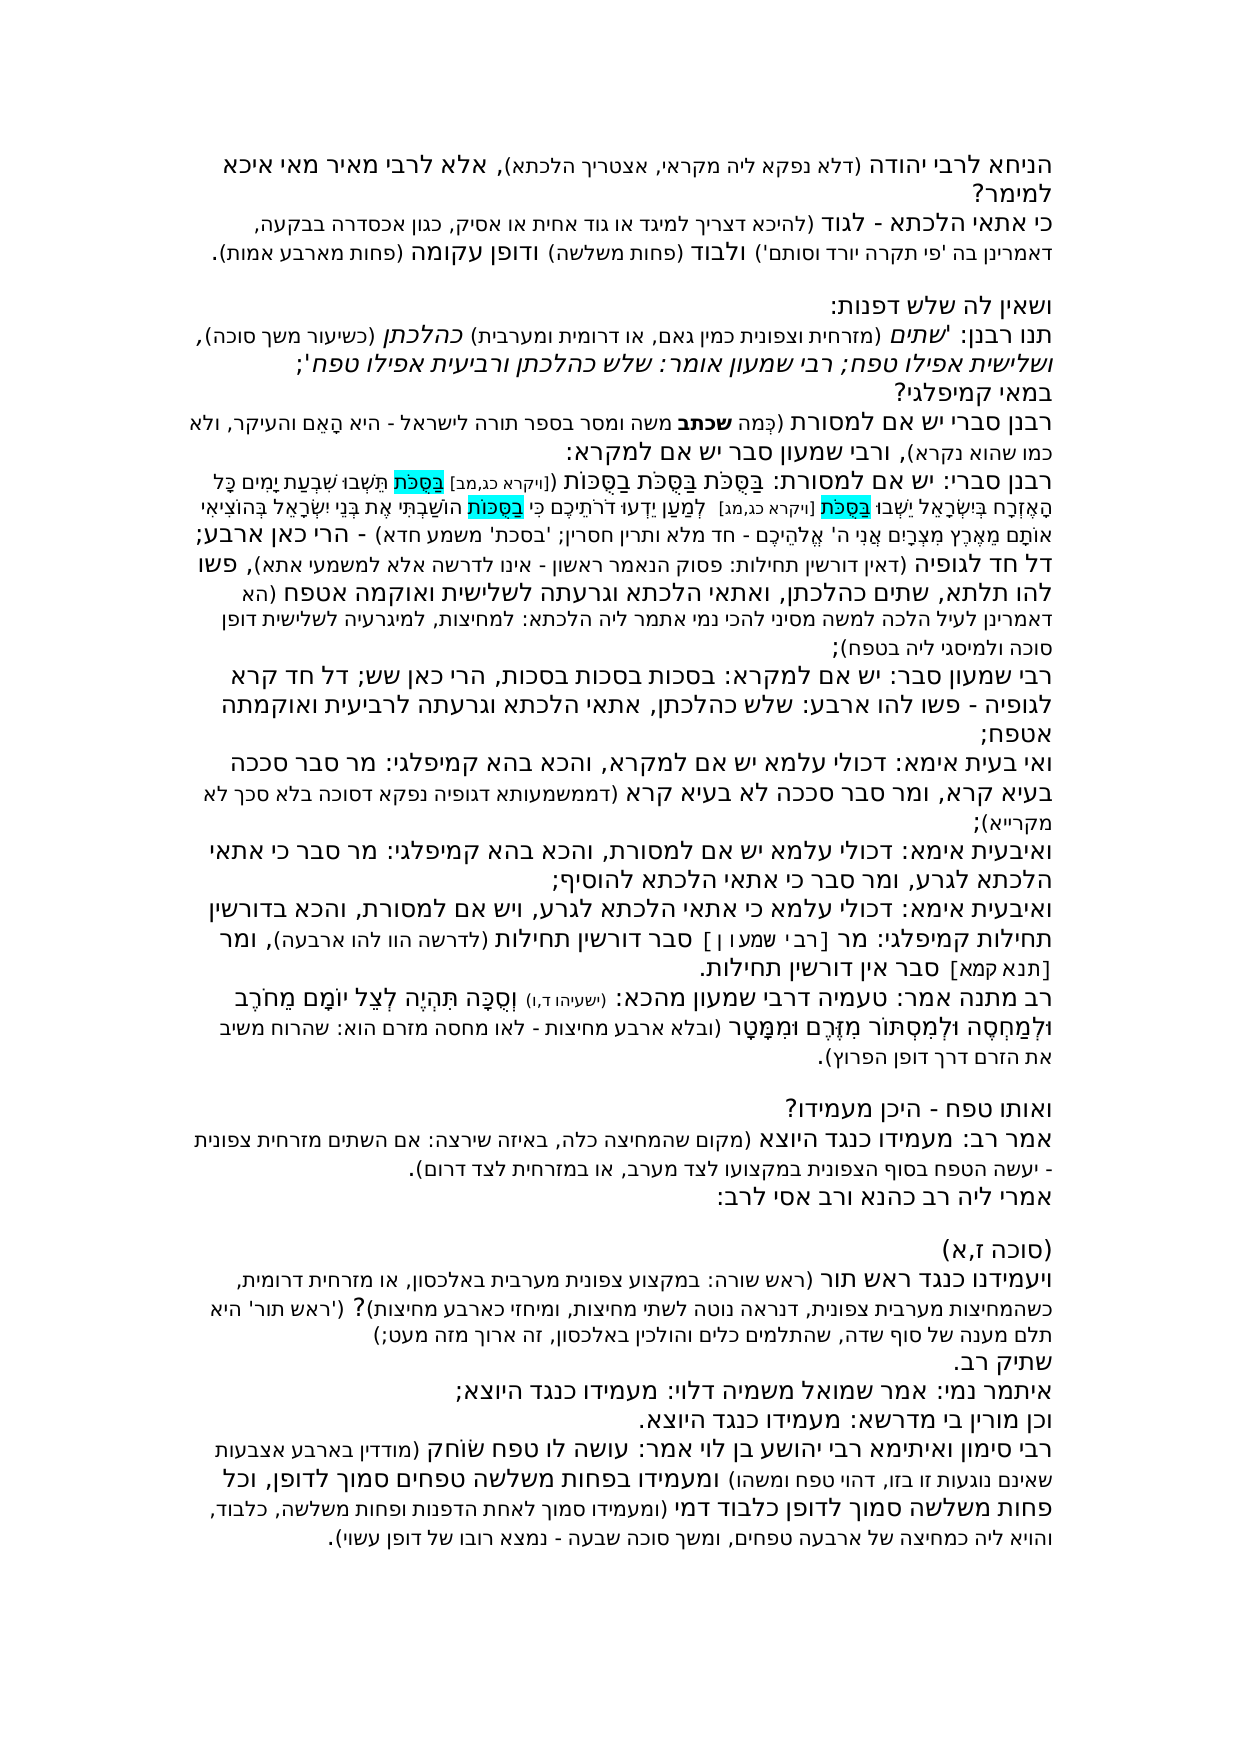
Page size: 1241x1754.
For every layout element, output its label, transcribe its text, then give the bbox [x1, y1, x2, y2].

text הניחא לרבי יהודה (דלא נפקא ליה מקראי, אצטריך הלכתא), אלא לרבי מאיר מאי איכא למימר? [187, 150, 1053, 208]
text אמר רב: מעמידו כנגד היוצא (מקום שהמחיצה כלה, באיזה שירצה: אם השתים מזרחית צפונית - יעשה הטפח בסוף הצפונית במקצועו לצד מערב, או במזרחית לצד דרום). [187, 1124, 1053, 1182]
text רב מתנה אמר: טעמיה דרבי שמעון מהכא: (ישעיהו ד,ו) וְסֻכָּה תִּהְיֶה לְצֵל יוֹמָם מֵחֹרֶב וּלְמַחְסֶה וּלְמִסְתּוֹר מִזֶּרֶם וּמִמָּטָר (ובלא ארבע מחיצות - לאו מחסה מזרם הוא: שהרוח משיב את הזרם דרך דופן הפרוץ). [187, 983, 1053, 1071]
text ושאין לה שלש דפנות: [187, 291, 1053, 320]
text ואיבעית אימא: דכולי עלמא כי אתאי הלכתא לגרע, ויש אם למסורת, והכא בדורשין תחילות קמיפלגי: מר [רבי שמעון] סבר דורשין תחילות (לדרשה הוו להו ארבעה), ומר [תנא קמא] סבר אין דורשין תחילות. [187, 894, 1053, 983]
text שתיק רב. [187, 1347, 1053, 1376]
text ואיבעית אימא: דכולי עלמא יש אם למסורת, והכא בהא קמיפלגי: מר סבר כי אתאי הלכתא לגרע, ומר סבר כי אתאי הלכתא להוסיף; [187, 836, 1053, 894]
text תנו רבנן: 'שתים (מזרחית וצפונית כמין גאם, או דרומית ומערבית) כהלכתן (כשיעור משך סוכה), ושלישית אפילו טפח; רבי שמעון אומר: שלש כהלכתן ורביעית אפילו טפח'; [187, 320, 1053, 378]
text ואי בעית אימא: דכולי עלמא יש אם למקרא, והכא בהא קמיפלגי: מר סבר סככה בעיא קרא, ומר סבר סככה לא בעיא קרא (דממשמעותא דגופיה נפקא דסוכה בלא סכך לא מקרייא); [187, 748, 1053, 836]
text איתמר נמי: אמר שמואל משמיה דלוי: מעמידו כנגד היוצא; [187, 1376, 1053, 1406]
text (סוכה ז,א) [187, 1235, 1053, 1264]
text רבנן סברי: יש אם למסורת: בַּסֻּכֹּת בַּסֻּכֹּת בַסֻּכּוֹת ([ויקרא כג,מב] בַּסֻּכֹּת תֵּשְׁבוּ שִׁבְעַת יָמִים כָּל הָאֶזְרָח בְּיִשְׂרָאֵל יֵשְׁבוּ בַּסֻּכֹּת [ויקרא כג,מג] לְמַעַן יֵדְעוּ דֹרֹתֵיכֶם כִּי בַסֻּכּוֹת הוֹשַׁבְתִּי אֶת בְּנֵי יִשְׂרָאֵל בְּהוֹצִיאִי אוֹתָם מֵאֶרֶץ מִצְרָיִם אֲנִי ה' אֱלֹהֵיכֶם - חד מלא ותרין חסרין; 'בסכת' משמע חדא) - הרי כאן ארבע; דל חד לגופיה (דאין דורשין תחילות: פסוק הנאמר ראשון - אינו לדרשה אלא למשמעי אתא), פשו להו תלתא, שתים כהלכתן, ואתאי הלכתא וגרעתה לשלישית ואוקמה אטפח (הא דאמרינן לעיל הלכה למשה מסיני להכי נמי אתמר ליה הלכתא: למחיצות, למיגרעיה לשלישית דופן סוכה ולמיסגי ליה בטפח); [187, 466, 1053, 661]
text אמרי ליה רב כהנא ורב אסי לרב: [187, 1182, 1053, 1211]
text ויעמידנו כנגד ראש תור (ראש שורה: במקצוע צפונית מערבית באלכסון, או מזרחית דרומית, כשהמחיצות מערבית צפונית, דנראה נוטה לשתי מחיצות, ומיחזי כארבע מחיצות)? ('ראש תור' היא תלם מענה של סוף שדה, שהתלמים כלים והולכין באלכסון, זה ארוך מזה מעט;) [187, 1264, 1053, 1347]
text ואותו טפח - היכן מעמידו? [187, 1094, 1053, 1124]
text רבי סימון ואיתימא רבי יהושע בן לוי אמר: עושה לו טפח שׂוֹחק (מודדין בארבע אצבעות שאינם נוגעות זו בזו, דהוי טפח ומשהו) ומעמידו בפחות משלשה טפחים סמוך לדופן, וכל פחות משלשה סמוך לדופן כלבוד דמי (ומעמידו סמוך לאחת הדפנות ופחות משלשה, כלבוד, והויא ליה כמחיצה של ארבעה טפחים, ומשך סוכה שבעה - נמצא רובו של דופן עשוי). [187, 1435, 1053, 1552]
text רבי שמעון סבר: יש אם למקרא: בסכות בסכות בסכות, הרי כאן שש; דל חד קרא לגופיה - פשו להו ארבע: שלש כהלכתן, אתאי הלכתא וגרעתה לרביעית ואוקמתה אטפח; [187, 661, 1053, 748]
text במאי קמיפלגי? [187, 378, 1053, 408]
text רבנן סברי יש אם למסורת (כְּמה שכתב משה ומסר בספר תורה לישראל - היא הָאֵם והעיקר, ולא כמו שהוא נקרא), ורבי שמעון סבר יש אם למקרא: [187, 408, 1053, 466]
text כי אתאי הלכתא - לגוד (להיכא דצריך למיגד או גוד אחית או אסיק, כגון אכסדרה בבקעה, דאמרינן בה 'פי תקרה יורד וסותם') ולבוד (פחות משלשה) ודופן עקומה (פחות מארבע אמות). [187, 208, 1053, 267]
text וכן מורין בי מדרשא: מעמידו כנגד היוצא. [187, 1406, 1053, 1435]
